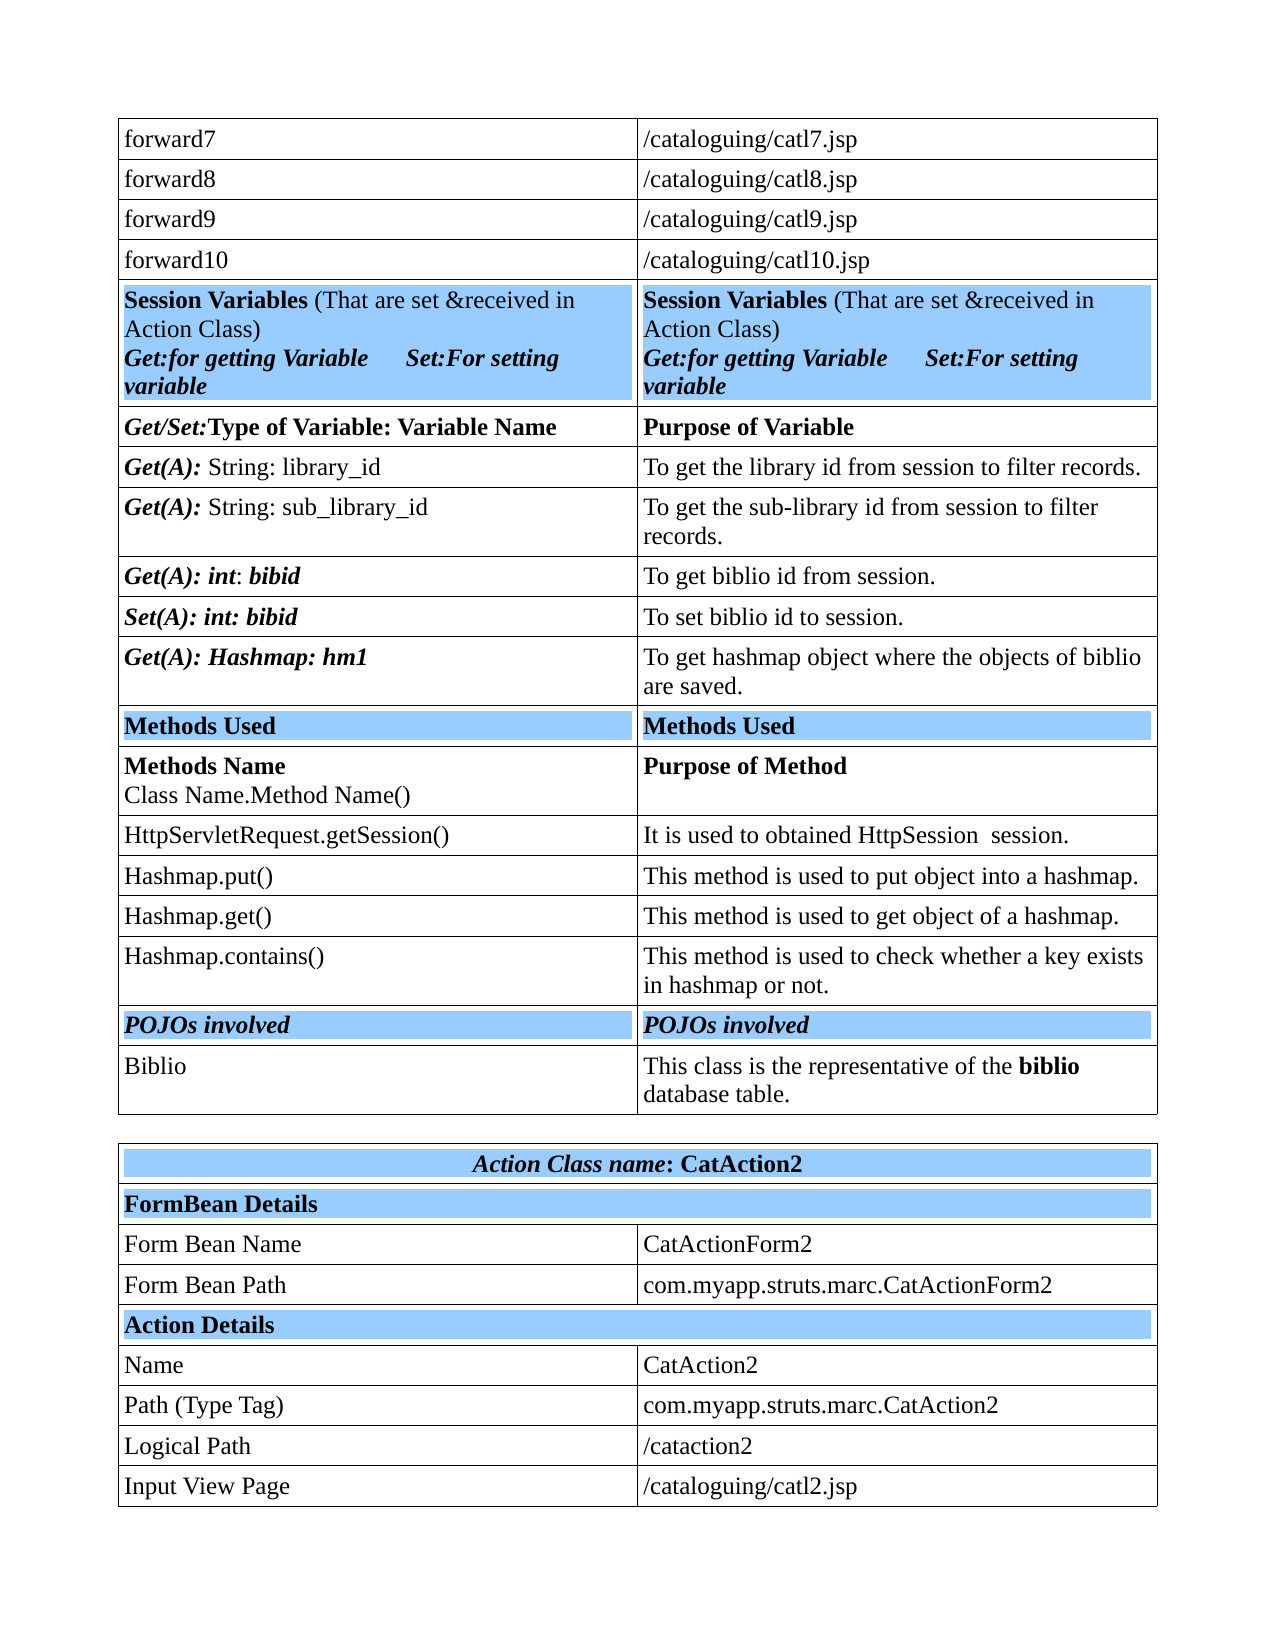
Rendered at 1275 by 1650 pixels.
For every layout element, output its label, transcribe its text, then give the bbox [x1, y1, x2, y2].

table_cell To get the sub-library id from session to filter records. [638, 488, 1157, 556]
table_cell This method is used to check whether a key exists in hashmap or not. [638, 937, 1157, 1005]
table_cell Action Details [119, 1305, 1157, 1344]
table_cell forward9 [119, 200, 637, 239]
table_cell FormBean Details [119, 1184, 1157, 1223]
table_cell This method is used to get object of a hashmap. [638, 896, 1157, 936]
table_cell /cataloguing/catl7.jsp [638, 119, 1157, 158]
table_cell /cataloguing/catl10.jsp [638, 240, 1157, 279]
table_cell Session Variables (That are set &received in Action Class) Get:for getting Variable Set:For setting variable [119, 280, 637, 406]
table_cell Input View Page [119, 1466, 637, 1506]
table_cell This class is the representative of the biblio database table. [638, 1046, 1157, 1114]
table_cell /cataloguing/catl8.jsp [638, 160, 1157, 199]
table_cell CatActionForm2 [638, 1225, 1157, 1264]
table_cell CatAction2 [638, 1346, 1157, 1385]
table_cell Session Variables (That are set &received in Action Class) Get:for getting Variable Set:For setting variable [638, 280, 1157, 406]
table_header Action Class name: CatAction2 [119, 1144, 1157, 1183]
table_cell Hashmap.contains() [119, 937, 637, 1005]
table_cell Hashmap.get() [119, 896, 637, 936]
table_cell Form Bean Path [119, 1265, 637, 1304]
table_cell /cataction2 [638, 1426, 1157, 1465]
table_cell Purpose of Variable [638, 407, 1157, 446]
table_cell Logical Path [119, 1426, 637, 1465]
table_cell POJOs involved [638, 1006, 1157, 1045]
table_cell Biblio [119, 1046, 637, 1114]
table_cell Methods Used [638, 706, 1157, 746]
table_cell Methods Name Class Name.Method Name() [119, 747, 637, 815]
table_cell /cataloguing/catl2.jsp [638, 1466, 1157, 1506]
table_cell Name [119, 1346, 637, 1385]
table_cell To get the library id from session to filter records. [638, 447, 1157, 487]
table_cell This method is used to put object into a hashmap. [638, 856, 1157, 895]
table_cell Get/Set:Type of Variable: Variable Name [119, 407, 637, 446]
table_cell To set biblio id to session. [638, 597, 1157, 636]
table_cell Hashmap.put() [119, 856, 637, 895]
table_cell Path (Type Tag) [119, 1386, 637, 1425]
table_cell Form Bean Name [119, 1225, 637, 1264]
table_cell forward8 [119, 160, 637, 199]
table_cell To get hashmap object where the objects of biblio are saved. [638, 637, 1157, 705]
table_cell Get(A): String: library_id [119, 447, 637, 487]
table_cell Purpose of Method [638, 747, 1157, 815]
table_cell Get(A): String: sub_library_id [119, 488, 637, 556]
table_cell Get(A): Hashmap: hm1 [119, 637, 637, 705]
table_cell com.myapp.struts.marc.CatActionForm2 [638, 1265, 1157, 1304]
table_cell Set(A): int: bibid [119, 597, 637, 636]
table_cell forward7 [119, 119, 637, 158]
table_cell /cataloguing/catl9.jsp [638, 200, 1157, 239]
table_cell POJOs involved [119, 1006, 637, 1045]
table_cell Methods Used [119, 706, 637, 746]
table_cell HttpServletRequest.getSession() [119, 816, 637, 855]
table_cell com.myapp.struts.marc.CatAction2 [638, 1386, 1157, 1425]
table_cell It is used to obtained HttpSession session. [638, 816, 1157, 855]
table_cell Get(A): int: bibid [119, 557, 637, 596]
table_cell forward10 [119, 240, 637, 279]
table_cell To get biblio id from session. [638, 557, 1157, 596]
